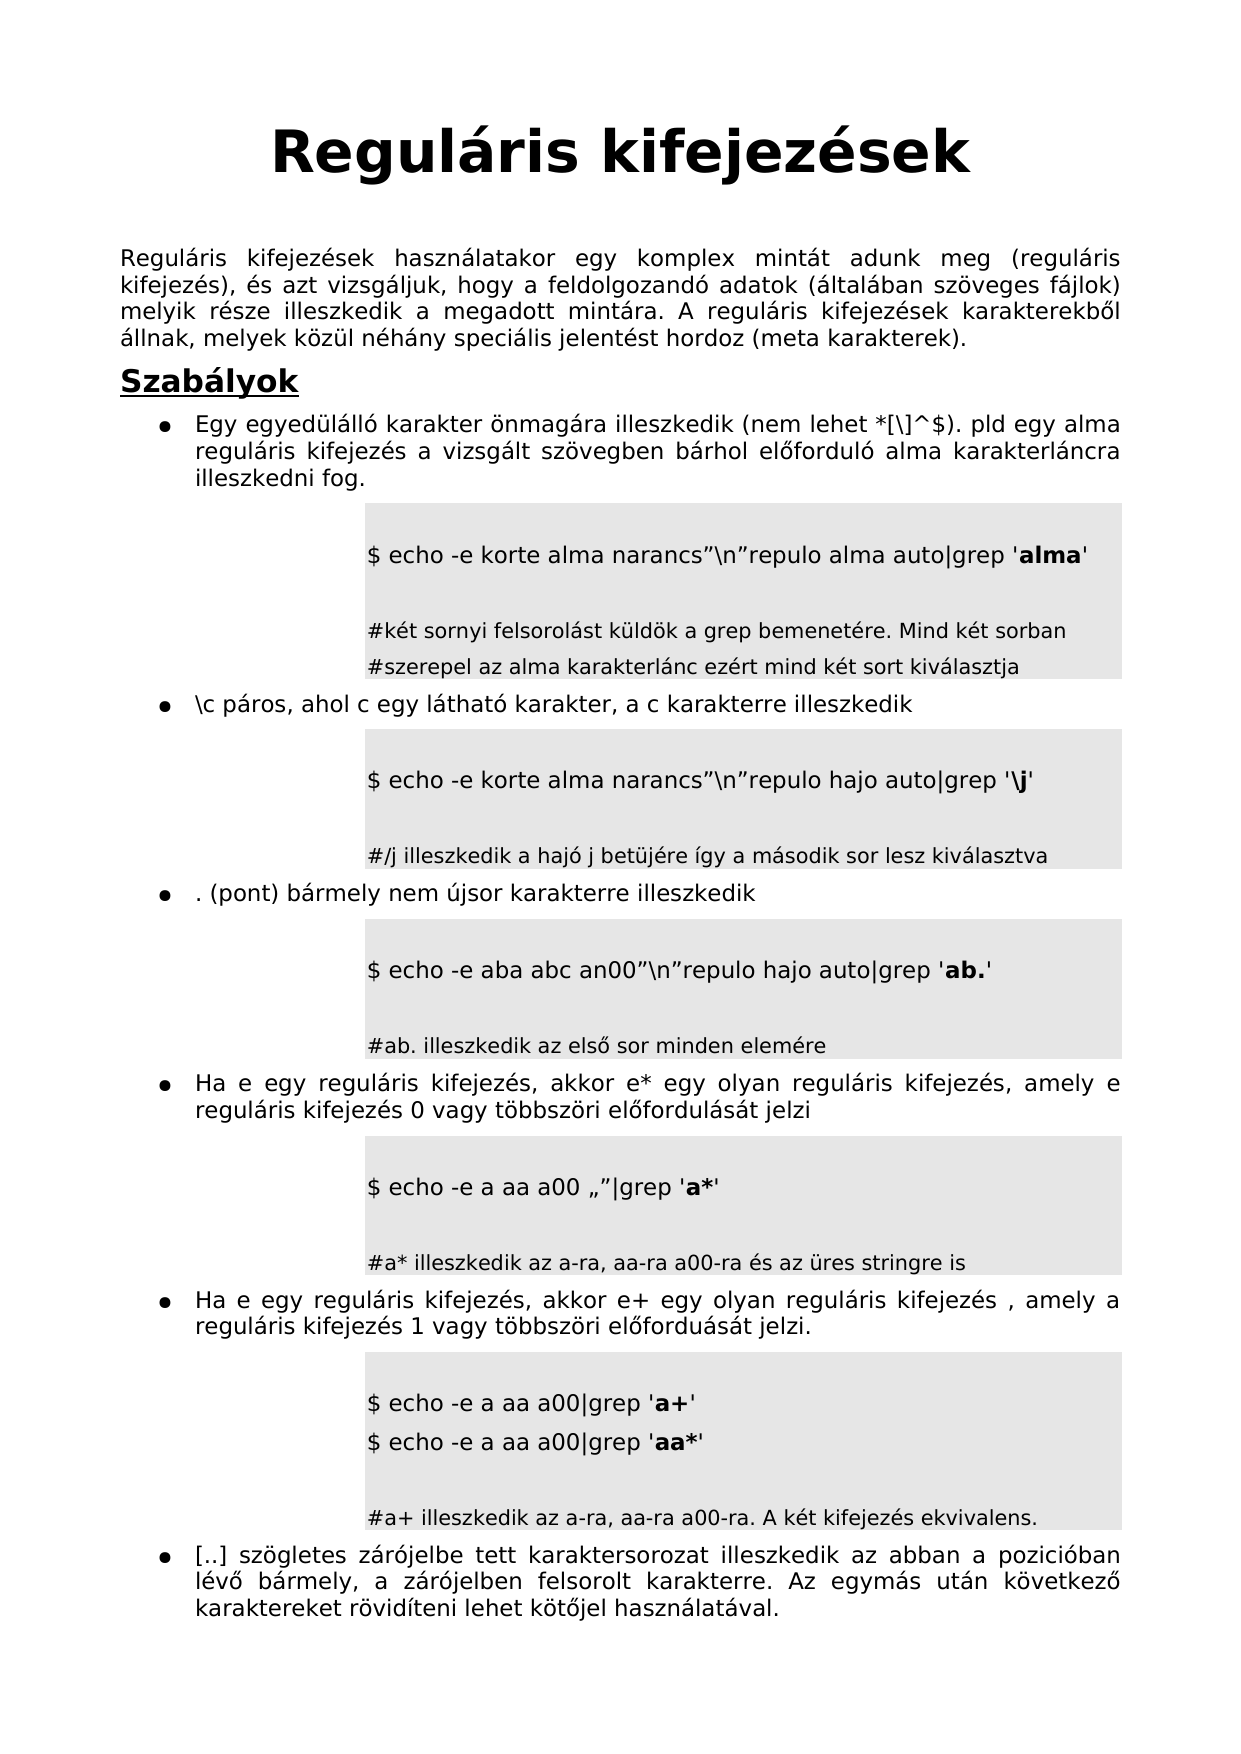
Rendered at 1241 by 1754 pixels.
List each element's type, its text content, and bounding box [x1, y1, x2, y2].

text $ echo -e a aa a00|grep 'a+' [365, 1390, 1122, 1417]
text #ab. illeszkedik az első sor minden elemére [365, 1034, 1122, 1059]
list . (pont) bármely nem újsor karakterre illeszkedik [157, 881, 1122, 907]
text #a* illeszkedik az a-ra, aa-ra a00-ra és az üres stringre is [365, 1251, 1122, 1275]
text #/j illeszkedik a hajó j betüjére így a második sor lesz kiválasztva [365, 844, 1122, 869]
text #szerepel az alma karakterlánc ezért mind két sort kiválasztja [365, 655, 1122, 679]
text $ echo -e a aa a00|grep 'aa*' [365, 1429, 1122, 1456]
list Egy egyedülálló karakter önmagára illeszkedik (nem lehet *[\]^$). pld egy alma reguláris kifejezés a vizsgált szövegben bárhol előforduló alma karakterláncra illeszkedni fog. [157, 412, 1122, 492]
text Reguláris kifejezések használatakor egy komplex mintát adunk meg (reguláris kifejezés), és azt vizsgáljuk, hogy a feldolgozandó adatok (általában szöveges fájlok) melyik része illeszkedik a megadott mintára. A reguláris kifejezések karakterekből állnak, melyek közül néhány speciális jelentést hordoz (meta karakterek). [120, 245, 1122, 352]
text #két sornyi felsorolást küldök a grep bemenetére. Mind két sorban [365, 619, 1122, 643]
list Ha e egy reguláris kifejezés, akkor e* egy olyan reguláris kifejezés, amely e reguláris kifejezés 0 vagy többszöri előfordulását jelzi [157, 1070, 1122, 1124]
text Reguláris kifejezések [118, 118, 1122, 186]
text $ echo -e korte alma narancs”\n”repulo hajo auto|grep '\j' [365, 768, 1122, 794]
text $ echo -e korte alma narancs”\n”repulo alma auto|grep 'alma' [365, 542, 1122, 568]
text $ echo -e aba abc an00”\n”repulo hajo auto|grep 'ab.' [365, 957, 1122, 984]
text #a+ illeszkedik az a-ra, aa-ra a00-ra. A két kifejezés ekvivalens. [365, 1506, 1122, 1530]
text $ echo -e a aa a00 „”|grep 'a*' [365, 1174, 1122, 1201]
text Szabályok [120, 363, 1122, 400]
list [..] szögletes zárójelbe tett karaktersorozat illeszkedik az abban a pozicióban lévő bármely, a zárójelben felsorolt karakterre. Az egymás után következő karaktereket rövidíteni lehet kötőjel használatával. [157, 1542, 1122, 1622]
list Ha e egy reguláris kifejezés, akkor e+ egy olyan reguláris kifejezés , amely a reguláris kifejezés 1 vagy többszöri előforduását jelzi. [157, 1287, 1122, 1340]
list \c páros, ahol c egy látható karakter, a c karakterre illeszkedik [157, 691, 1122, 717]
